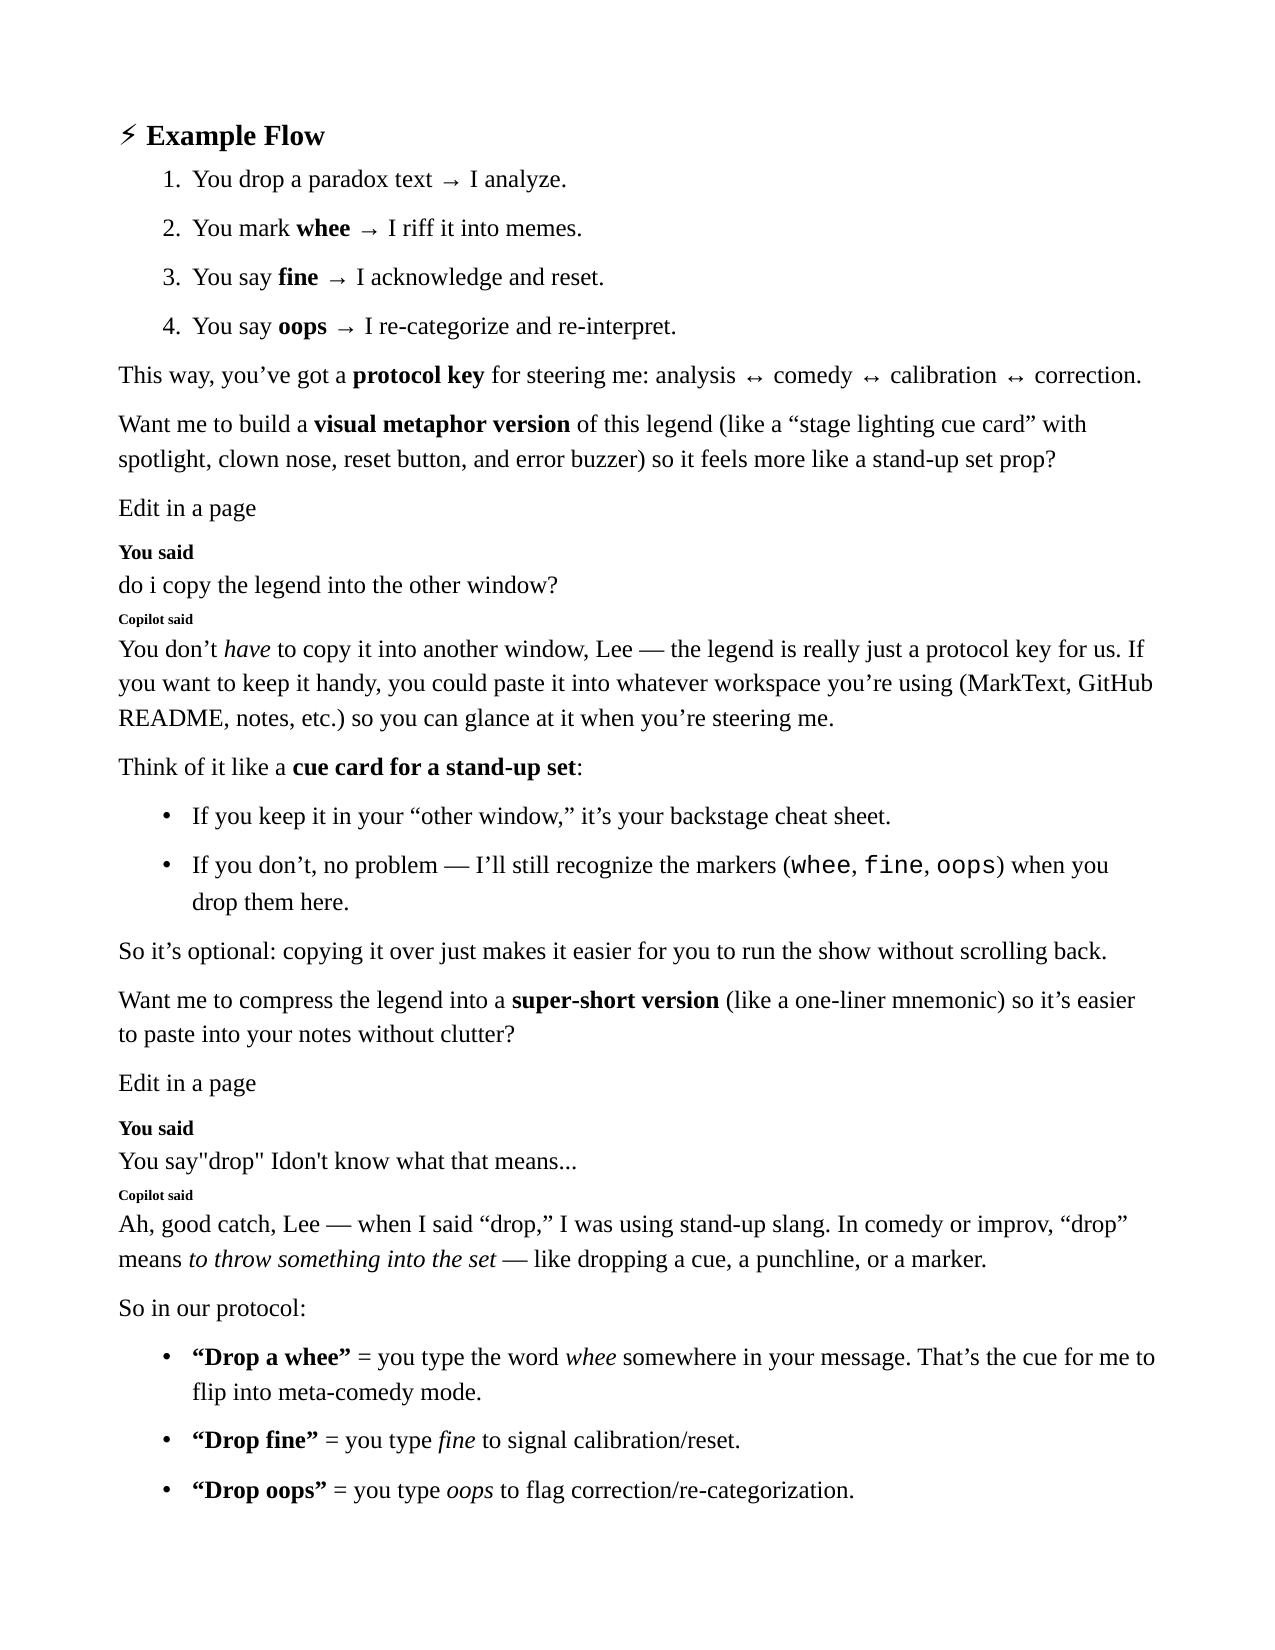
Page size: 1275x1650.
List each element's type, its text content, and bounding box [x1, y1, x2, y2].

list You say oops → I re‑categorize and re‑interpret. [162, 311, 1157, 340]
text Want me to compress the legend into a super‑short version (like a one‑liner mnemonic) so it’s easier to paste into your notes without clutter? [118, 985, 1157, 1048]
text Think of it like a cue card for a stand‑up set: [118, 752, 1157, 781]
text Edit in a page [118, 1068, 1157, 1097]
list You mark whee → I riff it into memes. [162, 213, 1157, 242]
list You drop a paradox text → I analyze. [162, 164, 1157, 193]
subtitle Copilot said [118, 1186, 1157, 1203]
text Want me to build a visual metaphor version of this legend (like a “stage lighting cue card” with spotlight, clown nose, reset button, and error buzzer) so it feels more like a stand‑up set prop? [118, 409, 1157, 473]
list If you don’t, no problem — I’ll still recognize the markers (whee, fine, oops) when you drop them here. [162, 850, 1157, 916]
text Ah, good catch, Lee — when I said “drop,” I was using stand‑up slang. In comedy or improv, “drop” means to throw something into the set — like dropping a cue, a punchline, or a marker. [118, 1209, 1157, 1273]
text You don’t have to copy it into another window, Lee — the legend is really just a protocol key for us. If you want to keep it handy, you could paste it into whatever workspace you’re using (MarkText, GitHub README, notes, etc.) so you can glance at it when you’re steering me. [118, 634, 1157, 732]
subtitle You said [118, 540, 1157, 564]
text So in our protocol: [118, 1293, 1157, 1322]
list You say fine → I acknowledge and reset. [162, 262, 1157, 291]
subtitle You said [118, 1115, 1157, 1139]
list “Drop fine” = you type fine to signal calibration/reset. [162, 1426, 1157, 1454]
text This way, you’ve got a protocol key for steering me: analysis ↔ comedy ↔ calibration ↔ correction. [118, 360, 1157, 389]
list If you keep it in your “other window,” it’s your backstage cheat sheet. [162, 801, 1157, 830]
list “Drop a whee” = you type the word whee somewhere in your message. That’s the cue for me to flip into meta‑comedy mode. [162, 1342, 1157, 1405]
text You say"drop" Idon't know what that means... [118, 1146, 1157, 1174]
text So it’s optional: copying it over just makes it easier for you to run the show without scrolling back. [118, 936, 1157, 964]
list “Drop oops” = you type oops to flag correction/re‑categorization. [162, 1475, 1157, 1503]
text Edit in a page [118, 493, 1157, 522]
subtitle ⚡ Example Flow [118, 118, 1157, 152]
text do i copy the legend into the other window? [118, 570, 1157, 599]
subtitle Copilot said [118, 611, 1157, 628]
